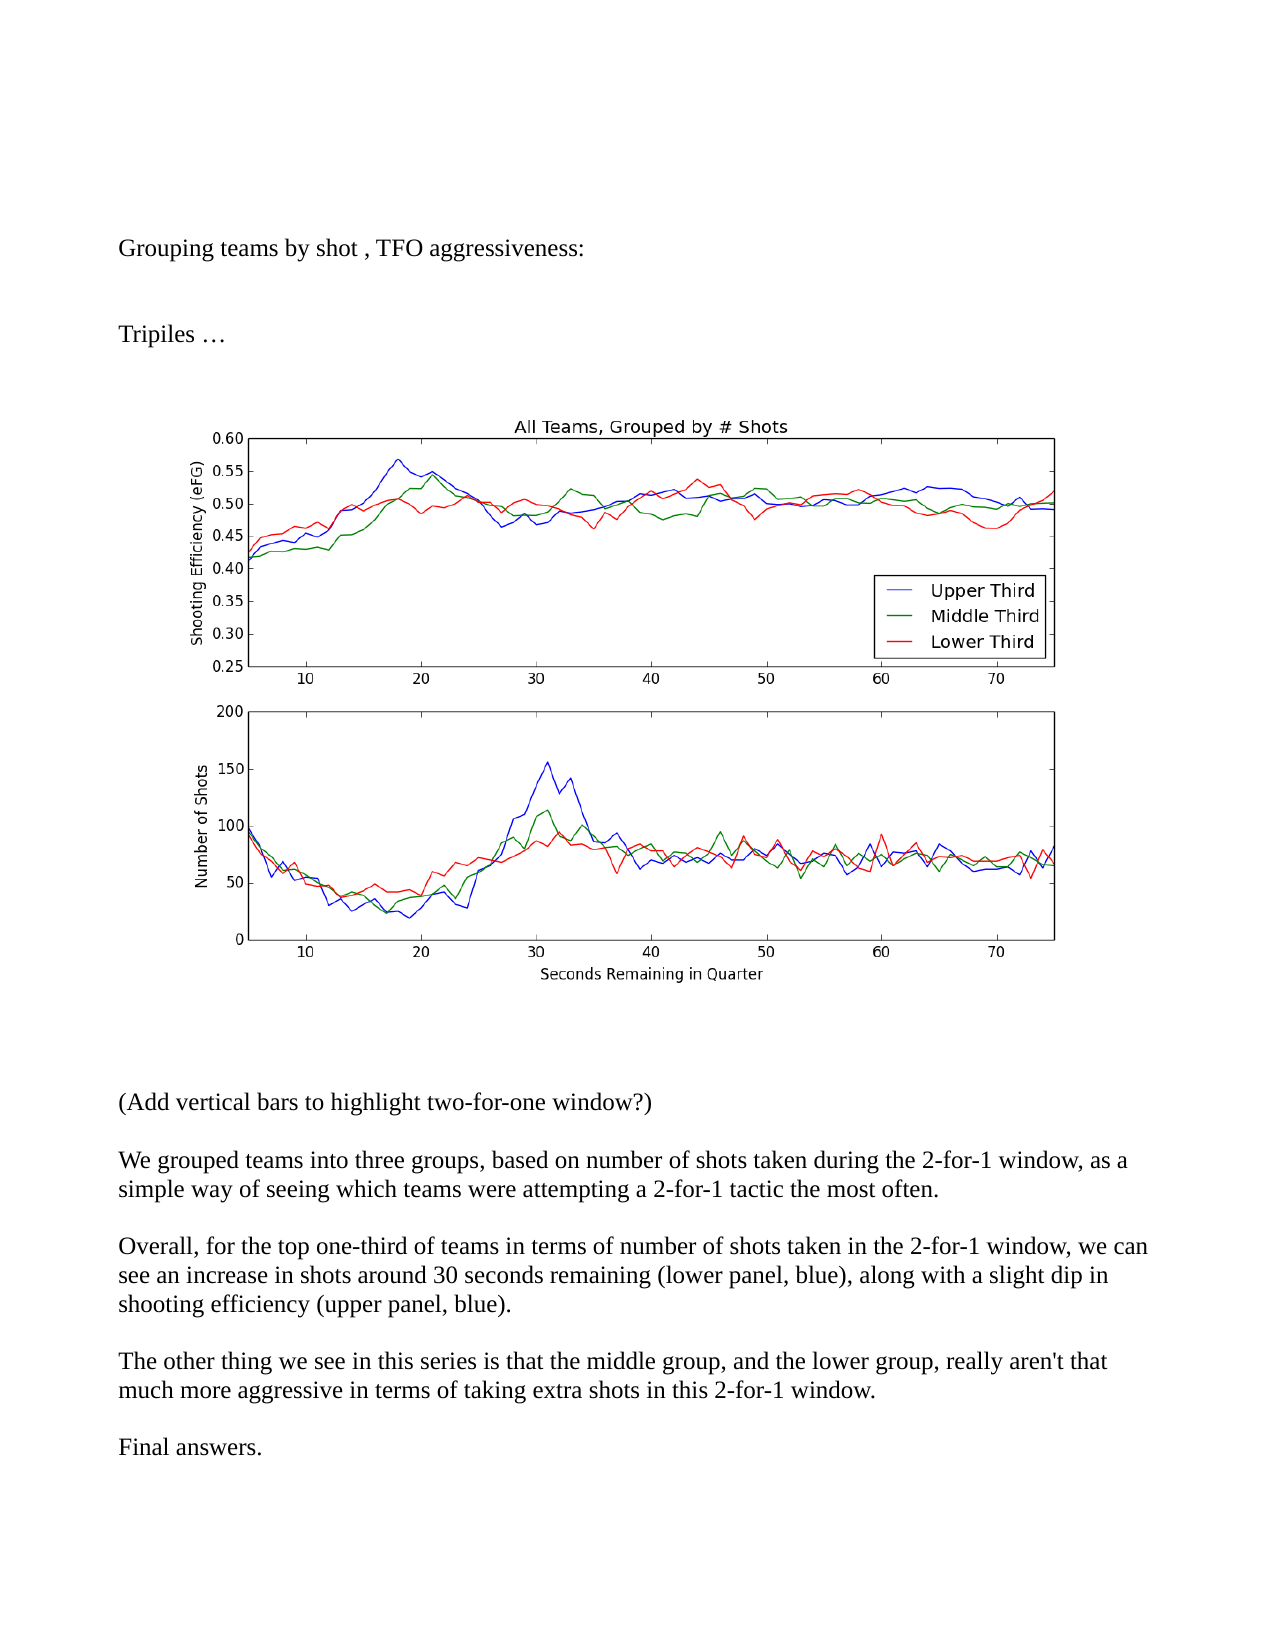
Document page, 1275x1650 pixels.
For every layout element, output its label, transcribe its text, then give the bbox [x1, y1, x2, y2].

text Overall, for the top one-third of teams in terms of number of shots taken in the 2-for-1 window, we can see an increase in shots around 30 seconds remaining (lower panel, blue), along with a slight dip in shooting efficiency (upper panel, blue). [118, 1231, 1157, 1317]
picture [118, 376, 1157, 1002]
text The other thing we see in this series is that the middle group, and the lower group, really aren't that much more aggressive in terms of taking extra shots in this 2-for-1 window. [118, 1346, 1157, 1404]
text Grouping teams by shot , TFO aggressiveness: [118, 233, 1157, 262]
text Tripiles … [118, 319, 1157, 348]
text Final answers. [118, 1432, 1157, 1461]
text We grouped teams into three groups, based on number of shots taken during the 2-for-1 window, as a simple way of seeing which teams were attempting a 2-for-1 tactic the most often. [118, 1145, 1157, 1202]
text (Add vertical bars to highlight two-for-one window?) [118, 1087, 1157, 1116]
